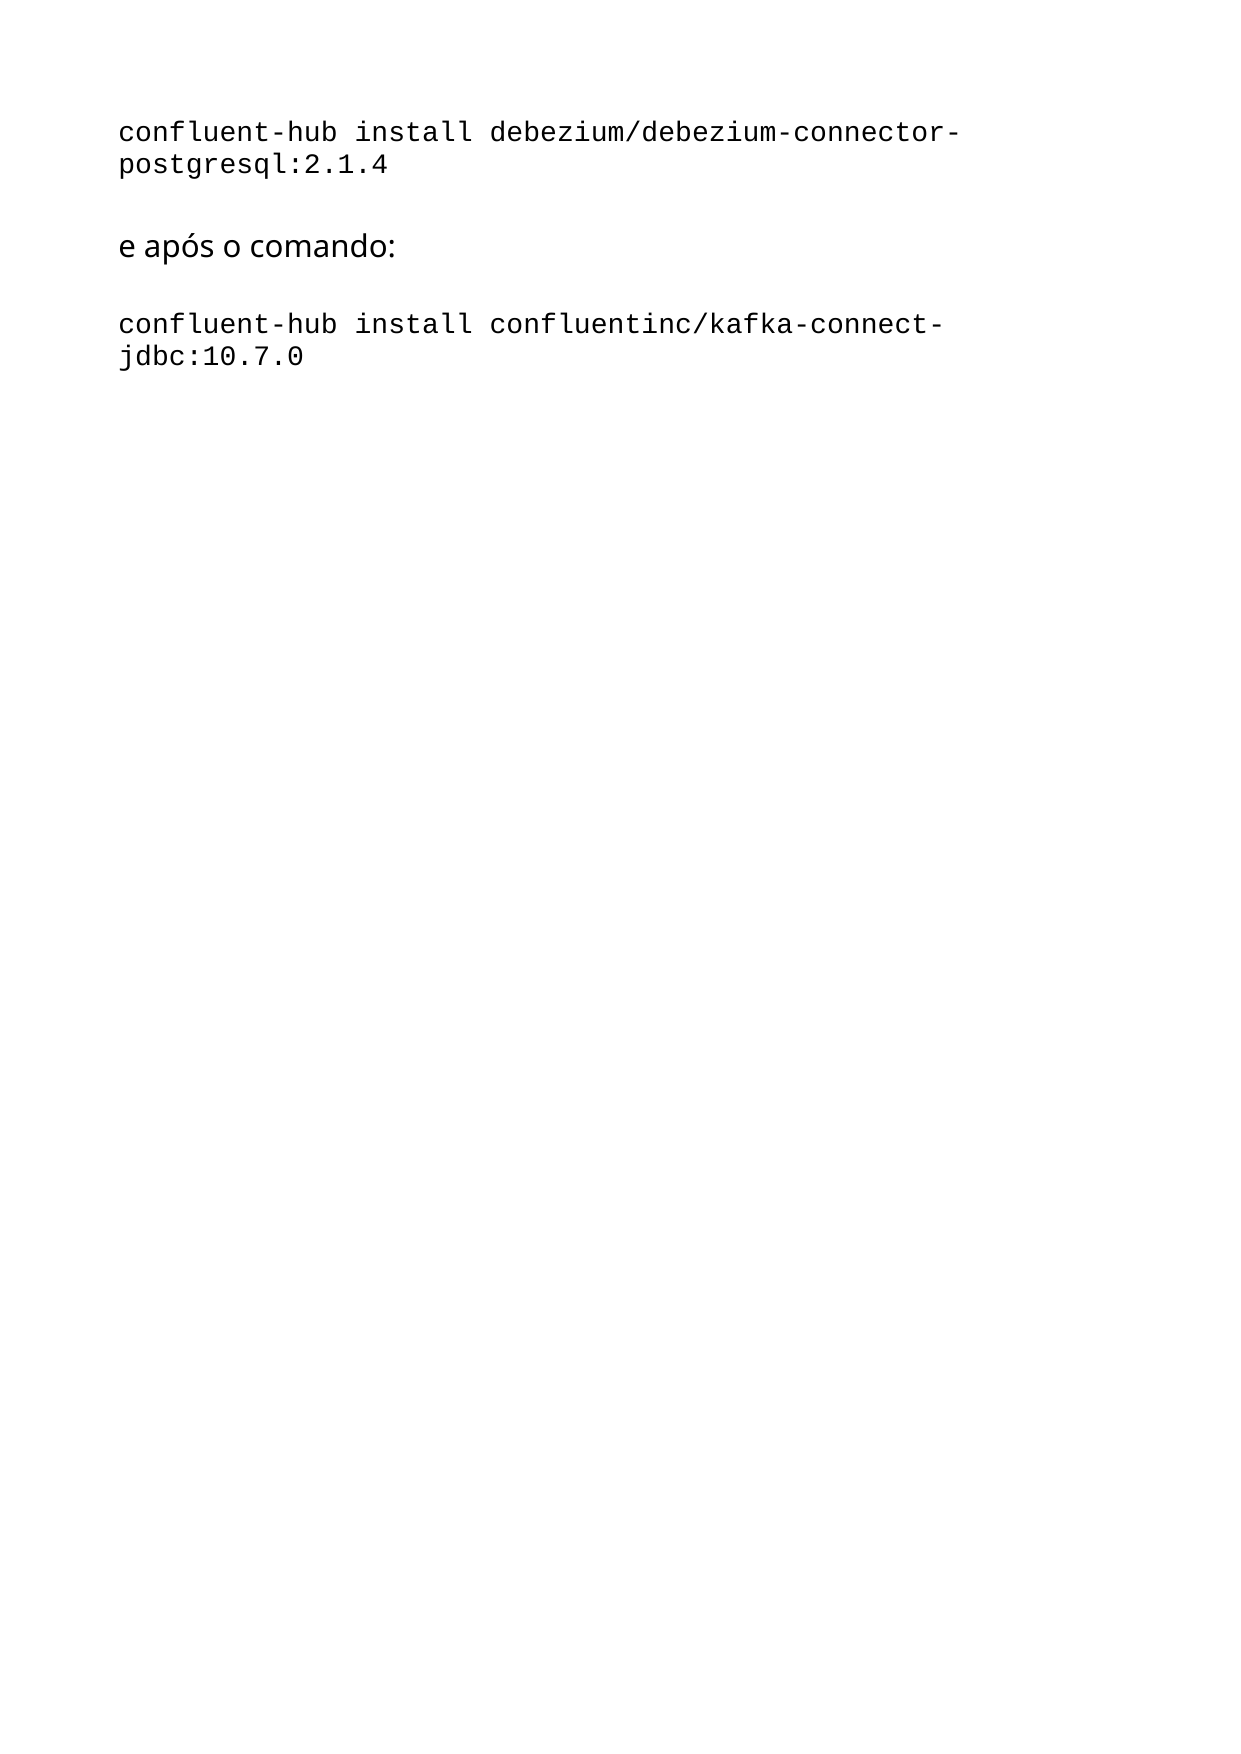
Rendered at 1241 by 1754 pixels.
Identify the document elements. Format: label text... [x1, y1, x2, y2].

text confluent-hub install debezium/debezium-connector-postgresql:2.1.4 [118, 118, 1122, 182]
text e após o comando: [118, 224, 1122, 267]
text confluent-hub install confluentinc/kafka-connect- jdbc:10.7.0 [118, 310, 1122, 373]
